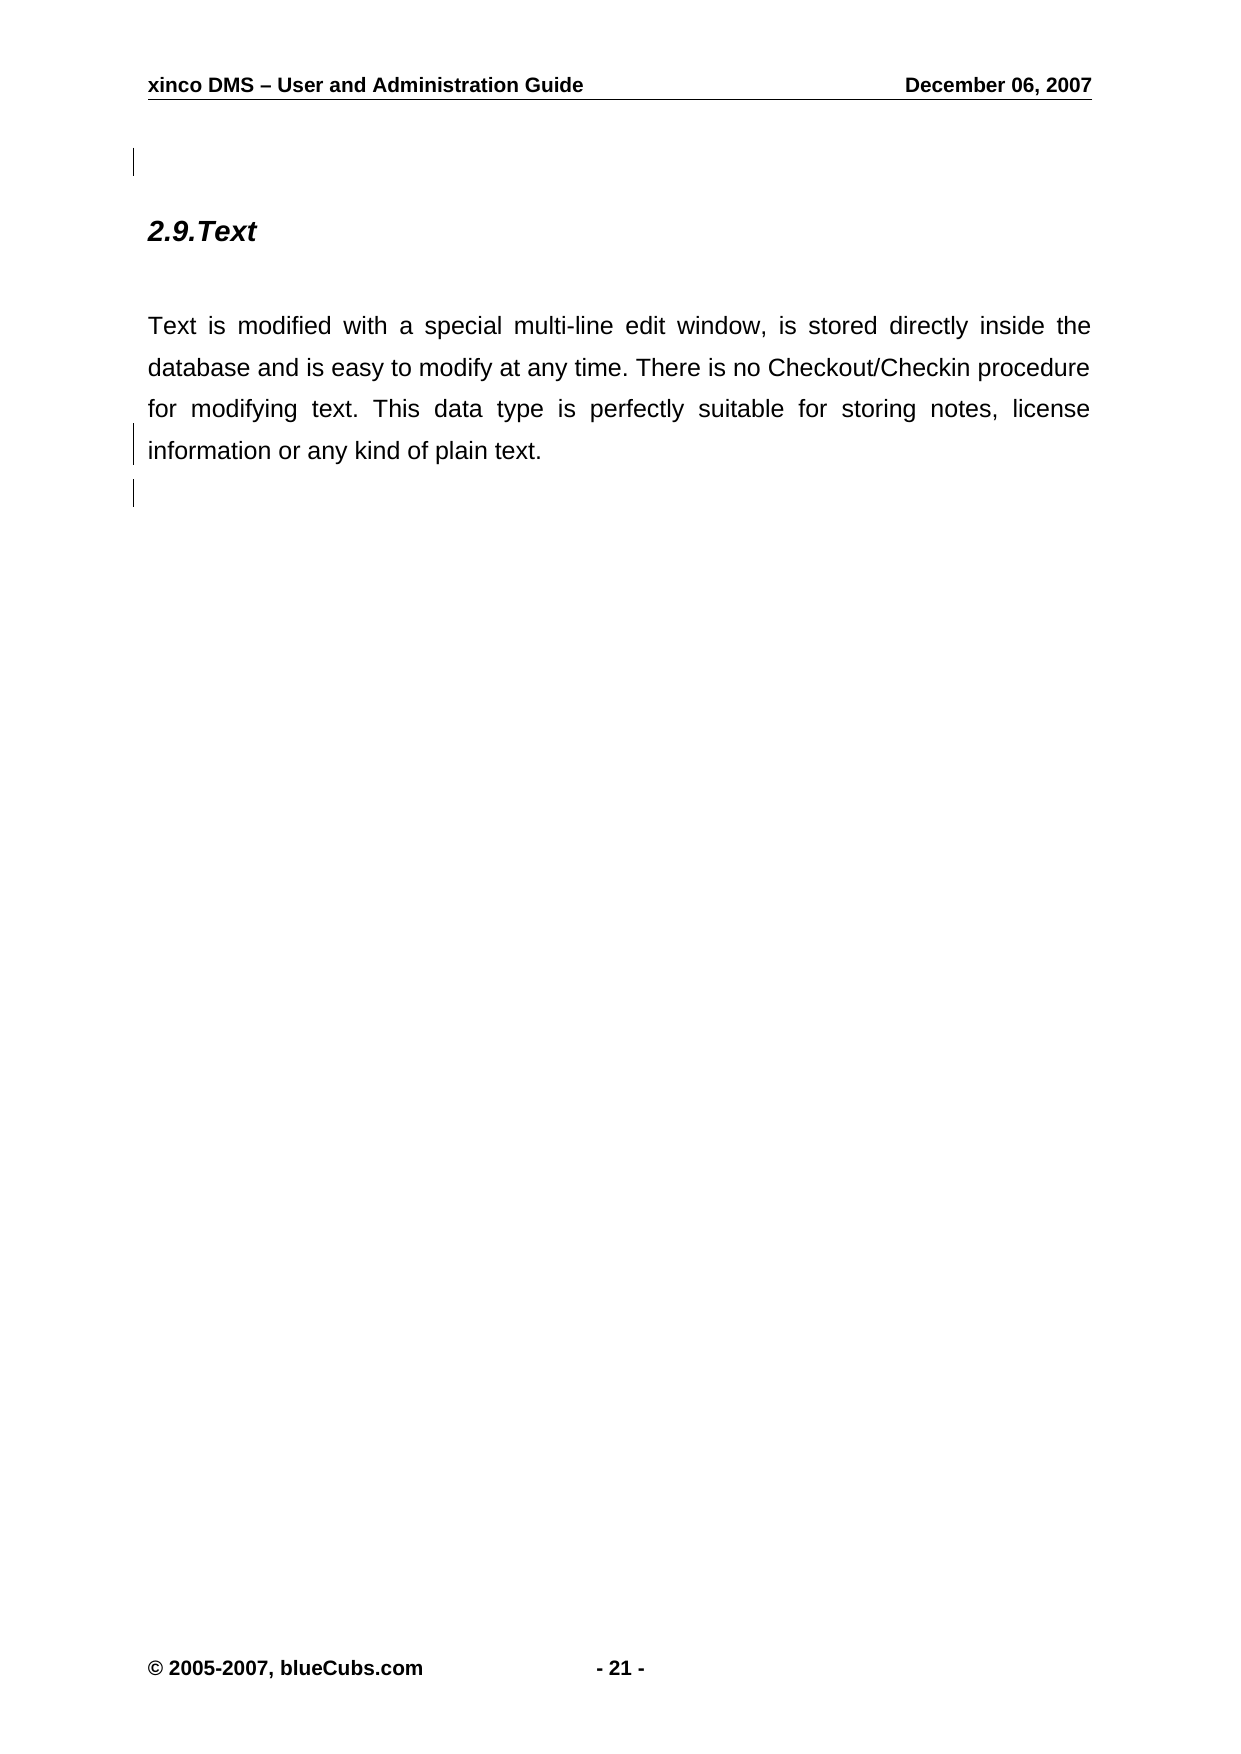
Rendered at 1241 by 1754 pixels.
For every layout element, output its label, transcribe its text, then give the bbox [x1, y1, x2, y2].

text URLs [148, 479, 1092, 507]
subtitle Text [148, 214, 1092, 247]
text Text is modified with a special multi-line edit window, is stored directly inside the database and is easy to modify at any time. There is no Checkout/Checkin procedure for modifying text. This data type is perfectly suitable for storing notes, license information or any kind of plain text. [148, 312, 1092, 465]
